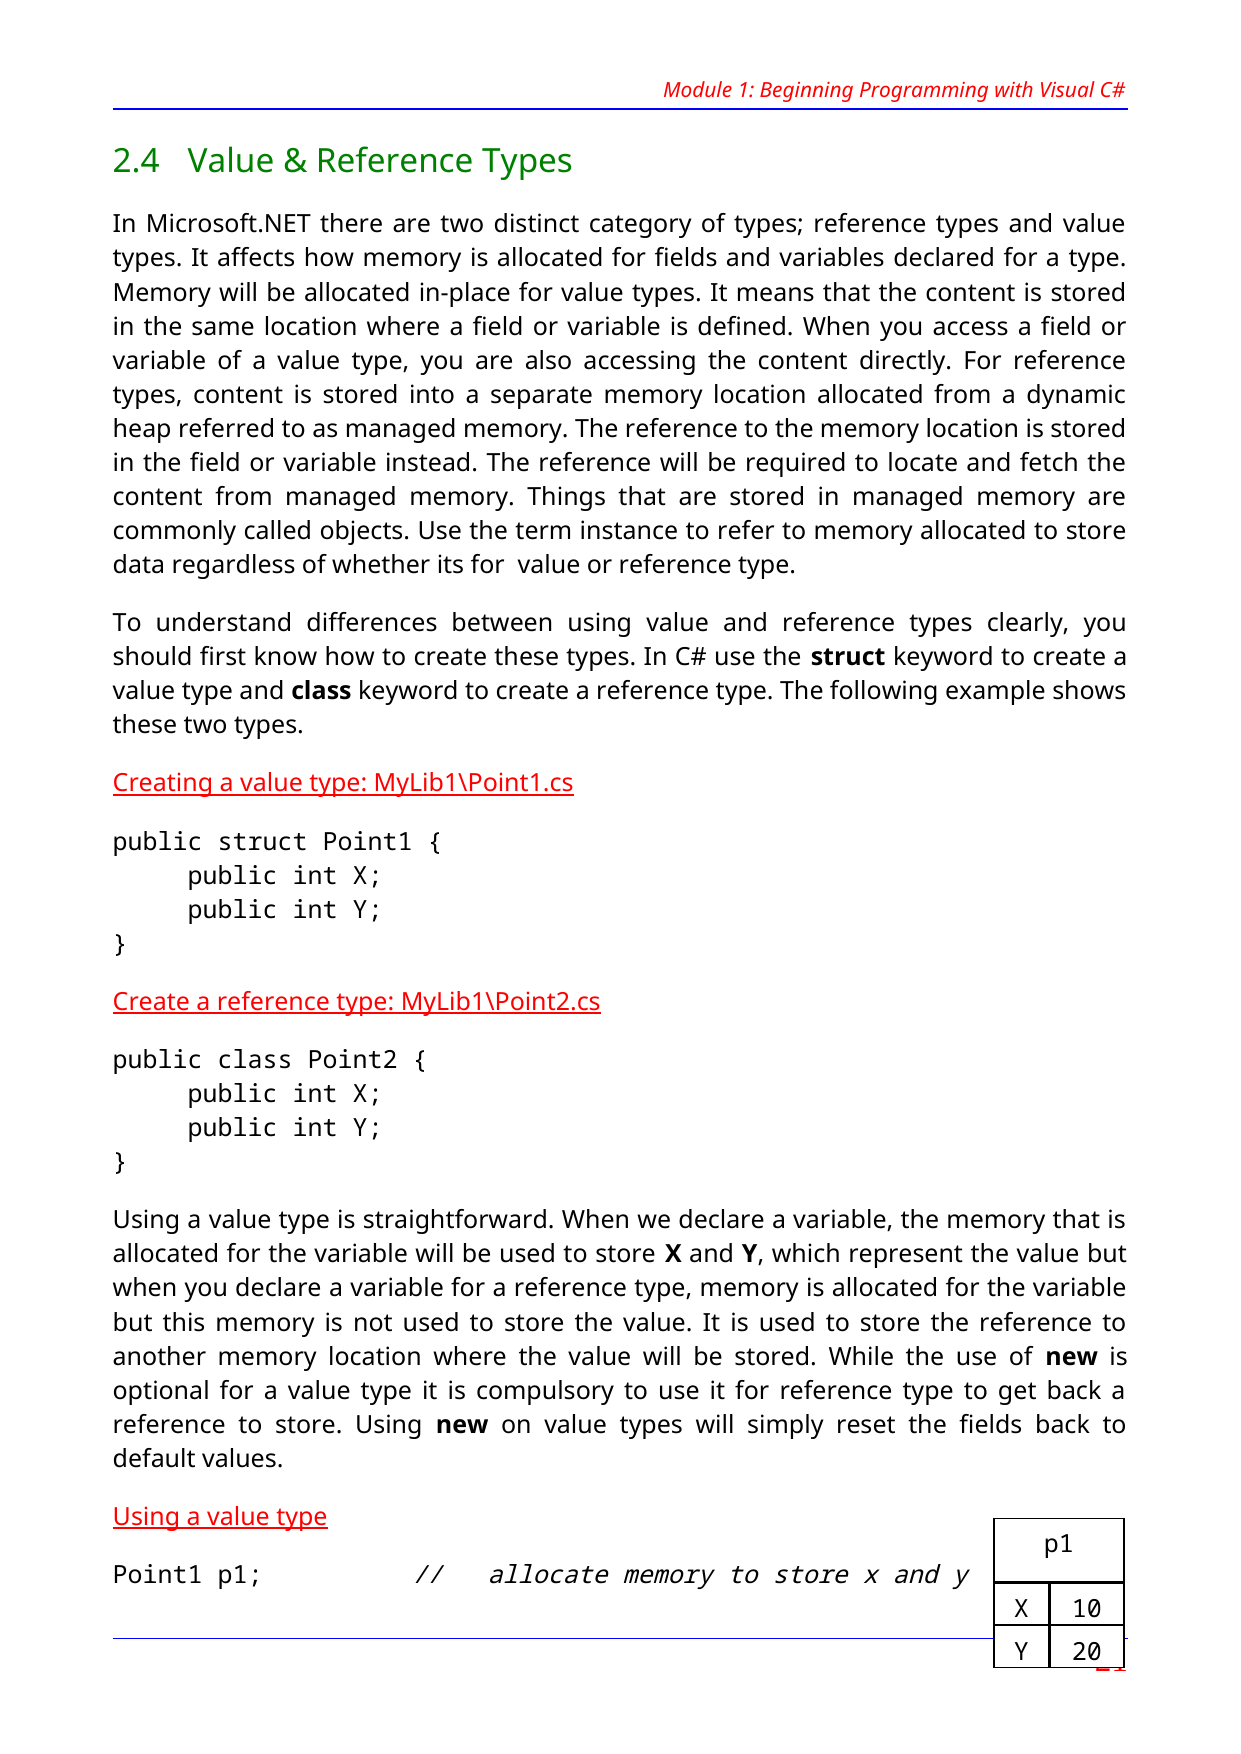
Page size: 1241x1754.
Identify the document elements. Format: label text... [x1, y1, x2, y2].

text In Microsoft.NET there are two distinct category of types; reference types and value types. It affects how memory is allocated for fields and variables declared for a type. Memory will be allocated in-place for value types. It means that the content is stored in the same location where a field or variable is defined. When you access a field or variable of a value type, you are also accessing the content directly. For reference types, content is stored into a separate memory location allocated from a dynamic heap referred to as managed memory. The reference to the memory location is stored in the field or variable instead. The reference will be required to locate and fetch the content from managed memory. Things that are stored in managed memory are commonly called objects. Use the term instance to refer to memory allocated to store data regardless of whether its for value or reference type. [112, 206, 1128, 581]
text Create a reference type: MyLib1\Point2.cs [112, 983, 1128, 1018]
text public struct Point1 { [112, 823, 1128, 857]
text To understand differences between using value and reference types clearly, you should first know how to create these types. In C# use the struct keyword to create a value type and class keyword to create a reference type. The following example shows these two types. [112, 605, 1128, 741]
text Using a value type is straightforward. When we declare a variable, the memory that is allocated for the variable will be used to store X and Y, which represent the value but when you declare a variable for a reference type, memory is allocated for the variable but this memory is not used to store the value. It is used to store the reference to another memory location where the value will be stored. While the use of new is optional for a value type it is compulsory to use it for reference type to get back a reference to store. Using new on value types will simply reset the fields back to default values. [112, 1202, 1128, 1474]
text Point1 p1; // allocate memory to store x and y [112, 1557, 993, 1591]
text Using a value type [112, 1498, 1128, 1533]
text } [112, 925, 1128, 959]
text Creating a value type: MyLib1\Point1.cs [112, 765, 1128, 799]
text public class Point2 { [112, 1042, 1128, 1076]
text } [112, 1144, 1128, 1178]
text public int Y; [112, 1110, 1128, 1144]
text public int Y; [112, 891, 1128, 925]
text public int X; [112, 1076, 1128, 1110]
text 2.4 Value & Reference Types [112, 137, 1128, 182]
text public int X; [112, 857, 1128, 891]
